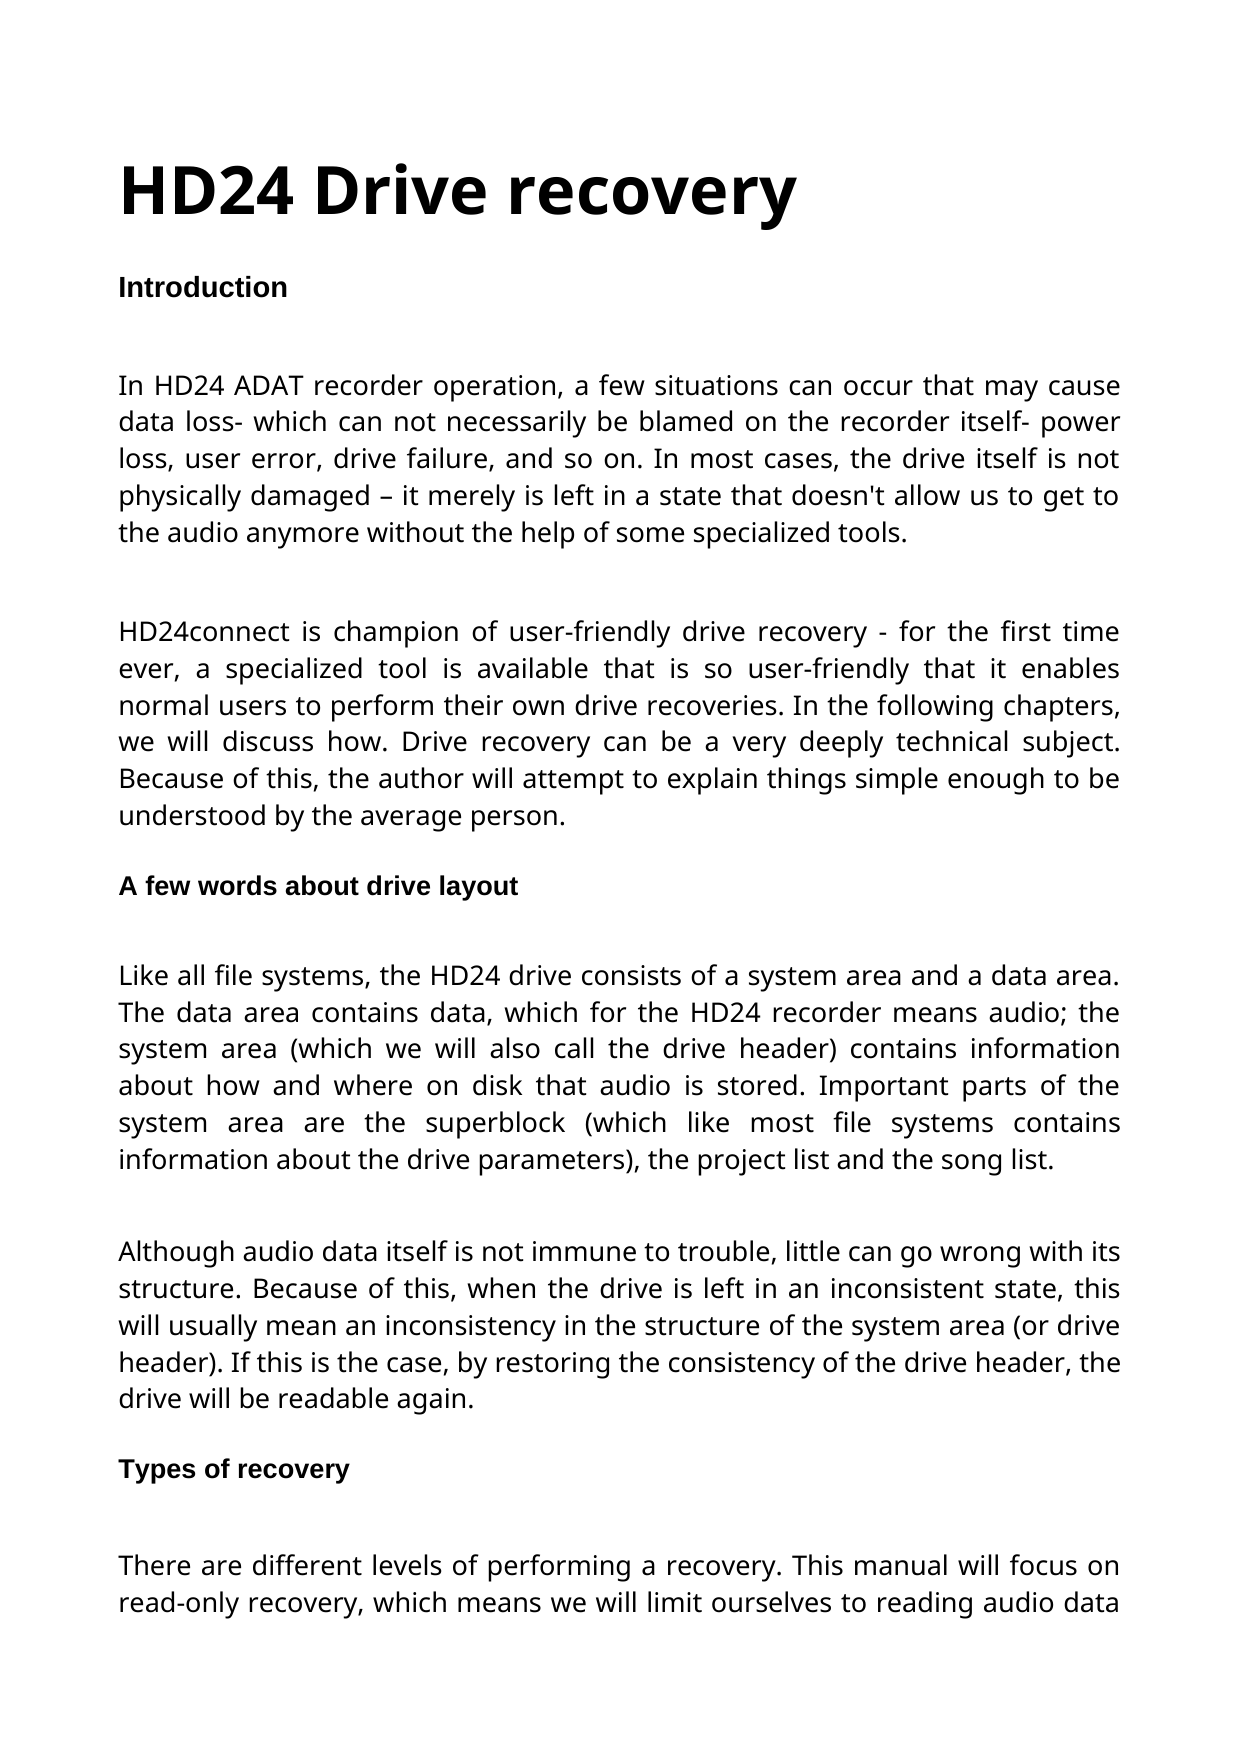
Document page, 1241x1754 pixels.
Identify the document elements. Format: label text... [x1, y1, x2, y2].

text Like all file systems, the HD24 drive consists of a system area and a data area. The data area contains data, which for the HD24 recorder means audio; the system area (which we will also call the drive header) contains information about how and where on disk that audio is stored. Important parts of the system area are the superblock (which like most file systems contains information about the drive parameters), the project list and the song list. [118, 956, 1122, 1177]
subtitle A few words about drive layout [118, 871, 1122, 901]
text HD24connect is champion of user-friendly drive recovery - for the first time ever, a specialized tool is available that is so user-friendly that it enables normal users to perform their own drive recoveries. In the following chapters, we will discuss how. Drive recovery can be a very deeply technical subject. Because of this, the author will attempt to explain things simple enough to be understood by the average person. [118, 612, 1122, 833]
subtitle Introduction [118, 271, 1122, 304]
subtitle Types of recovery [118, 1454, 1122, 1485]
text There are different levels of performing a recovery. This manual will focus on read-only recovery, which means we will limit ourselves to reading audio data [118, 1547, 1122, 1620]
subtitle HD24 Drive recovery [118, 143, 1122, 234]
text Although audio data itself is not immune to trouble, little can go wrong with its structure. Because of this, when the drive is left in an inconsistent state, this will usually mean an inconsistency in the structure of the system area (or drive header). If this is the case, by restoring the consistency of the drive header, the drive will be readable again. [118, 1232, 1122, 1417]
text In HD24 ADAT recorder operation, a few situations can occur that may cause data loss- which can not necessarily be blamed on the recorder itself- power loss, user error, drive failure, and so on. In most cases, the drive itself is not physically damaged – it merely is left in a state that doesn't allow us to get to the audio anymore without the help of some specialized tools. [118, 366, 1122, 550]
